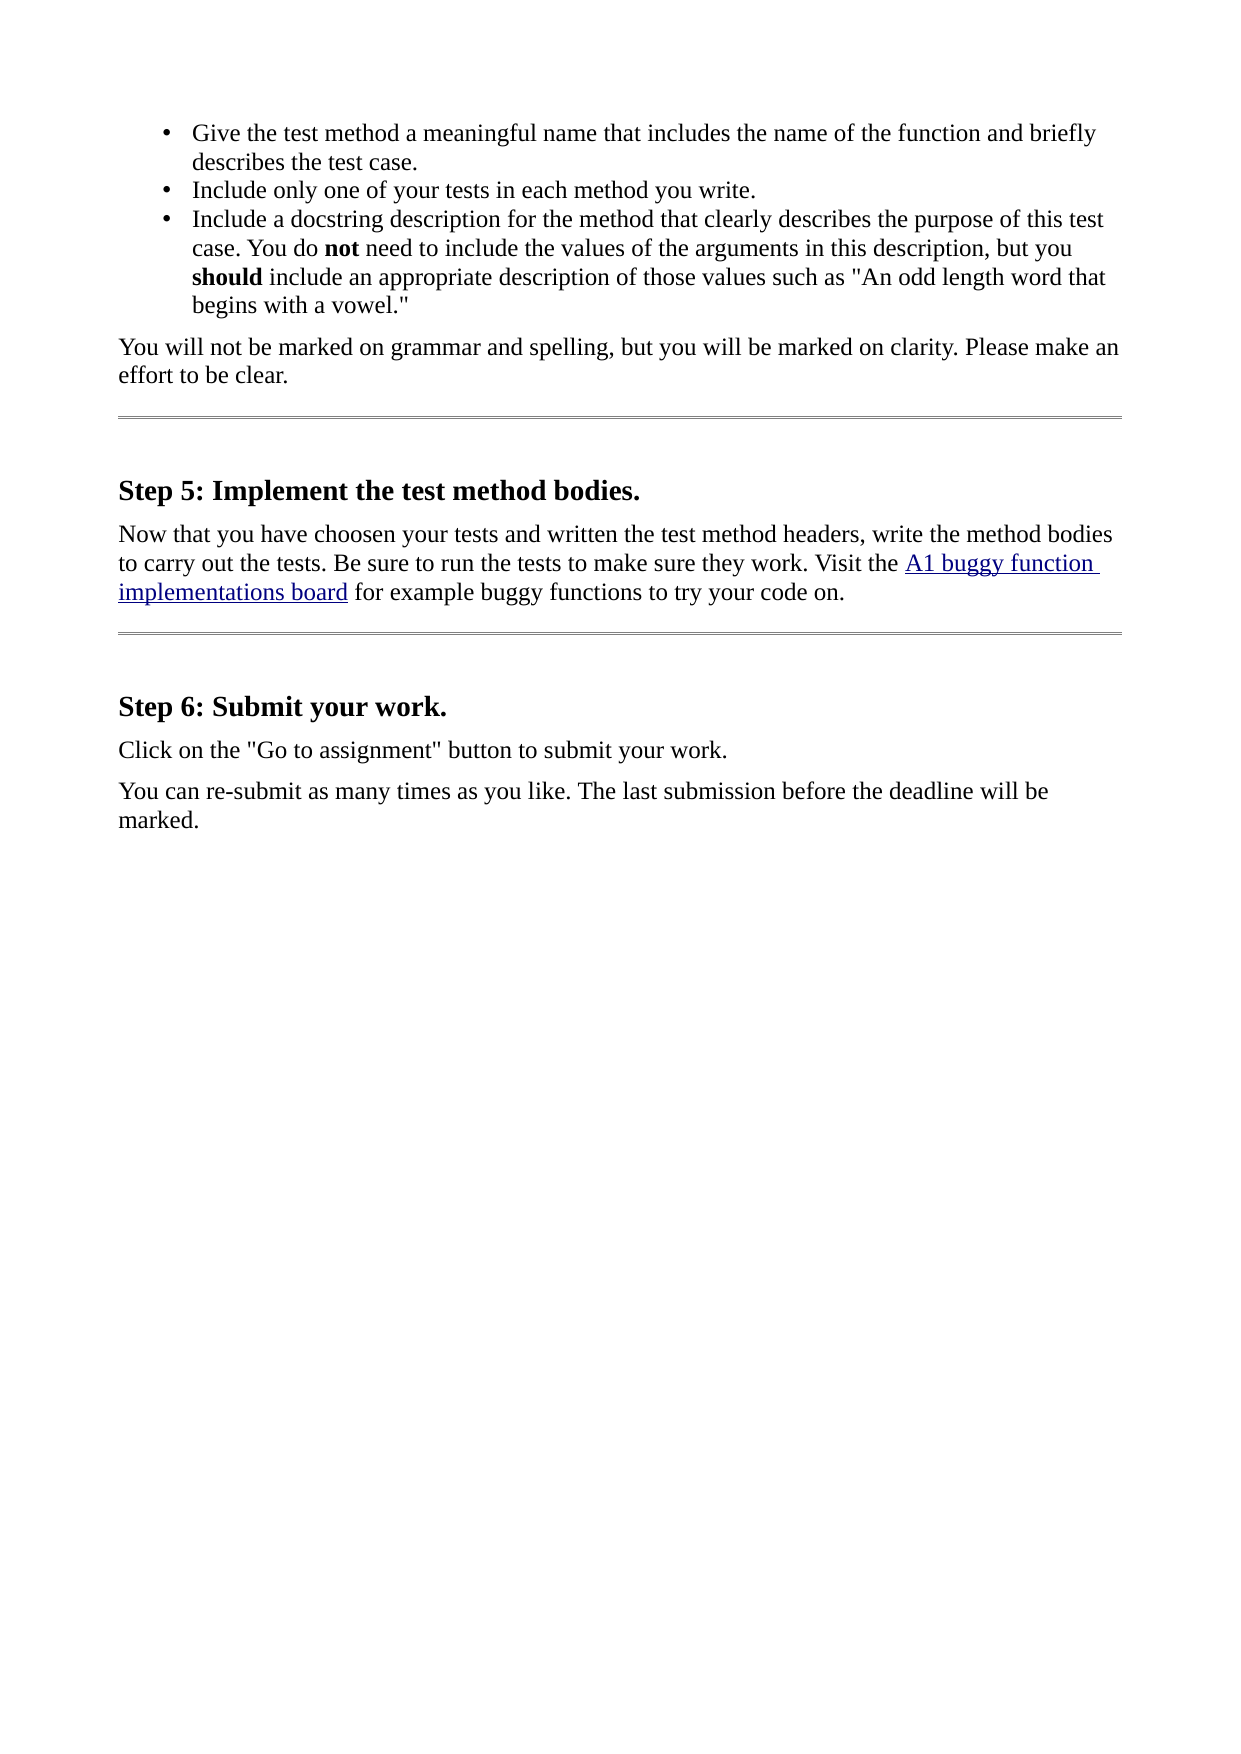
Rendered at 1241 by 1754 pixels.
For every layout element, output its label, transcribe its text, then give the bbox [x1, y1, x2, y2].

text Click on the "Go to assignment" button to submit your work. [118, 735, 1122, 764]
list Include a docstring description for the method that clearly describes the purpose of this test case. You do not need to include the values of the arguments in this description, but you should include an appropriate description of those values such as "An odd length word that begins with a vowel." [162, 204, 1122, 319]
subtitle Step 6: Submit your work. [118, 689, 1122, 722]
text Now that you have choosen your tests and written the test method headers, write the method bodies to carry out the tests. Be sure to run the tests to make sure they work. Visit the A1 buggy function implementations board for example buggy functions to try your code on. [118, 519, 1122, 605]
text You will not be marked on grammar and spelling, but you will be marked on clarity. Please make an effort to be clear. [118, 332, 1122, 389]
subtitle Step 5: Implement the test method bodies. [118, 473, 1122, 507]
text You can re-submit as many times as you like. The last submission before the deadline will be marked. [118, 776, 1122, 834]
list Give the test method a meaningful name that includes the name of the function and briefly describes the test case. [162, 118, 1122, 176]
list Include only one of your tests in each method you write. [162, 176, 1122, 204]
